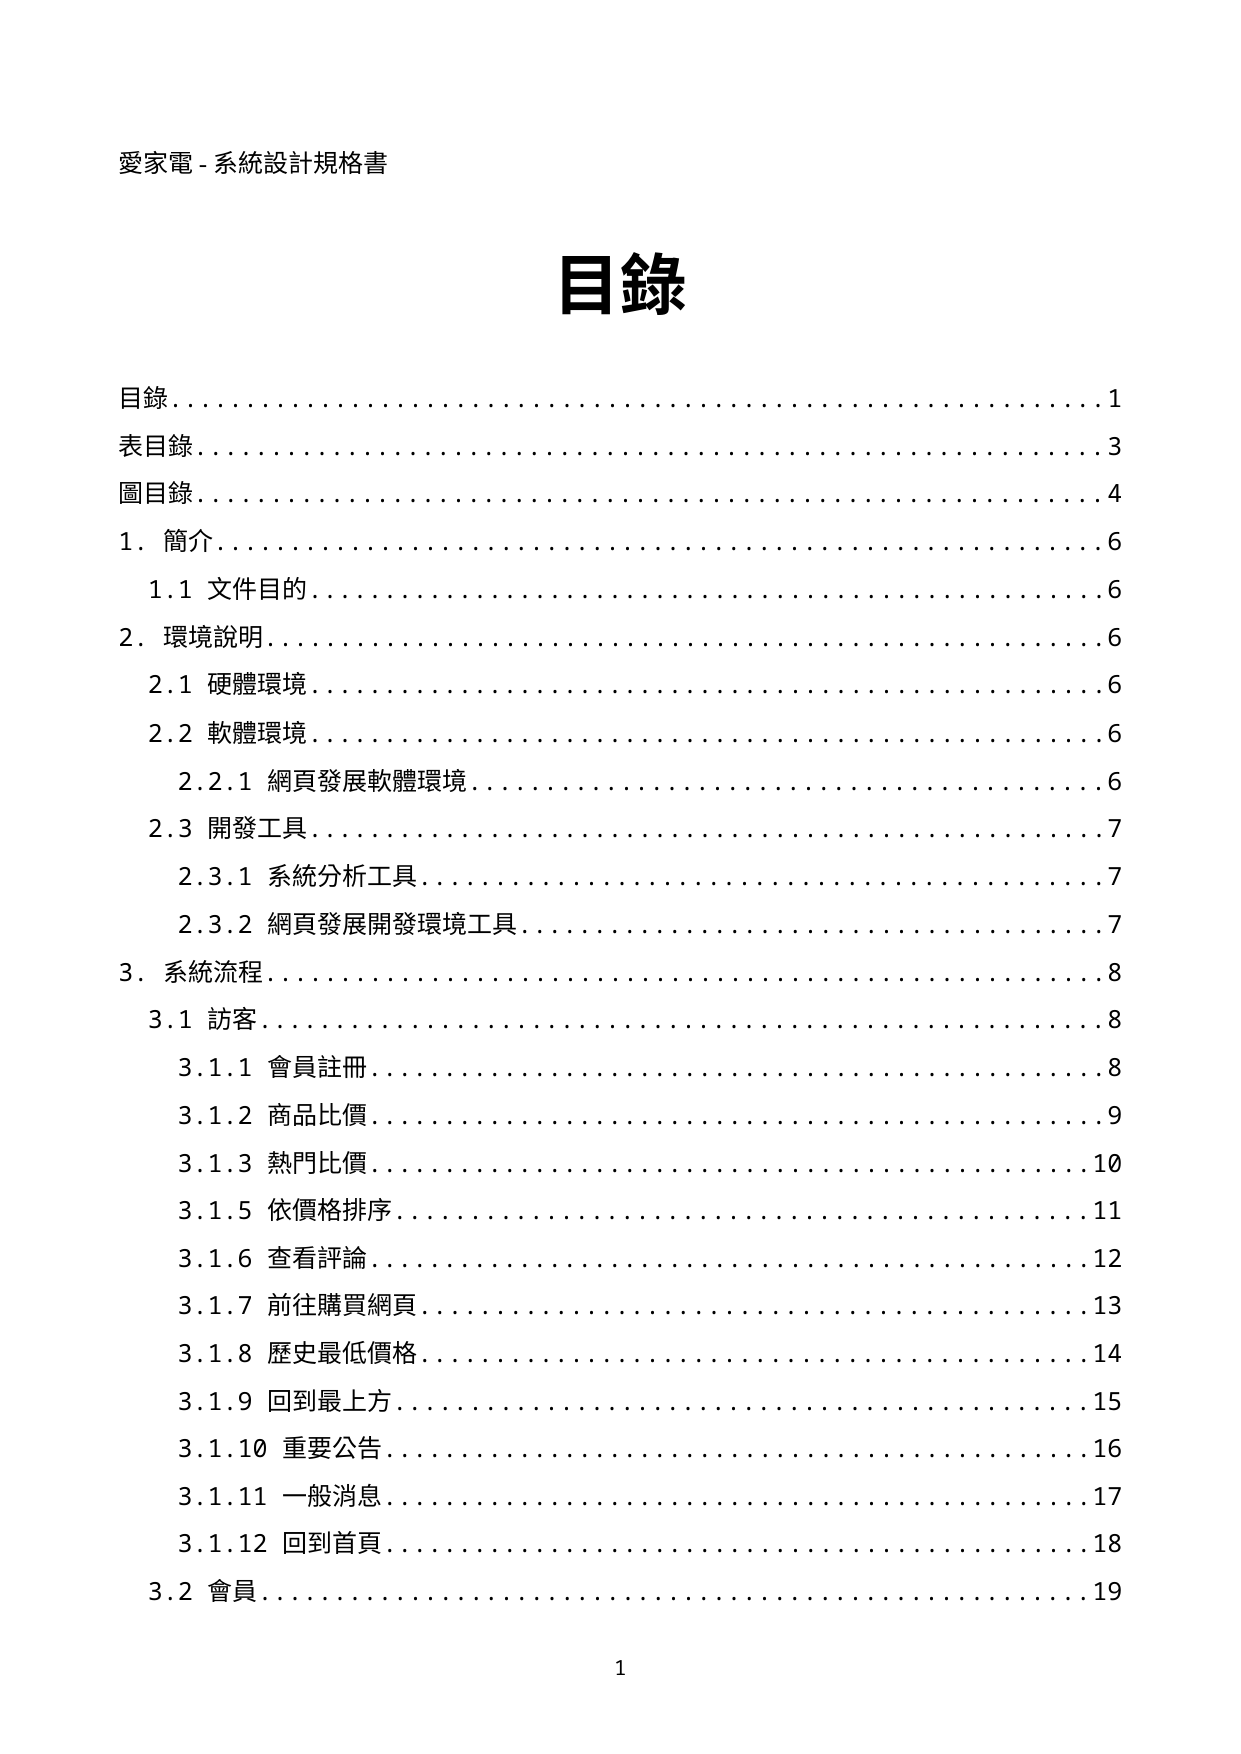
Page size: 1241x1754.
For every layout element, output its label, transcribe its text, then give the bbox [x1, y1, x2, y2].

text 3.1.1 會員註冊 8 [177, 1048, 1122, 1084]
text 2.3 開發工具 7 [148, 809, 1122, 845]
text 3.1.12 回到首頁 18 [177, 1524, 1122, 1560]
subtitle 目錄 [118, 232, 1122, 329]
text 2.3.2 網頁發展開發環境工具 7 [177, 904, 1122, 941]
text 2.2 軟體環境 6 [148, 713, 1122, 749]
text 2. 環境說明 6 [118, 617, 1122, 653]
text 2.3.1 系統分析工具 7 [177, 857, 1122, 893]
text 3.1.3 熱門比價 10 [177, 1143, 1122, 1179]
text 3.2 會員 19 [148, 1571, 1122, 1608]
text 3.1.5 依價格排序 11 [177, 1191, 1122, 1227]
text 3.1.6 查看評論 12 [177, 1238, 1122, 1274]
text 3.1.7 前往購買網頁 13 [177, 1286, 1122, 1322]
text 1.1 文件目的 6 [148, 569, 1122, 605]
text 3.1.10 重要公告 16 [177, 1429, 1122, 1465]
text 3.1 訪客 8 [148, 1000, 1122, 1036]
text 3.1.9 回到最上方 15 [177, 1381, 1122, 1417]
text 圖目錄 4 [118, 474, 1122, 510]
text 3.1.8 歷史最低價格 14 [177, 1333, 1122, 1370]
text 2.1 硬體環境 6 [148, 665, 1122, 701]
text 表目錄 3 [118, 426, 1122, 463]
text 3. 系統流程 8 [118, 952, 1122, 988]
text 1. 簡介 6 [118, 522, 1122, 558]
text 3.1.2 商品比價 9 [177, 1095, 1122, 1132]
text 3.1.11 一般消息 17 [177, 1476, 1122, 1512]
text 2.2.1 網頁發展軟體環境 6 [177, 761, 1122, 797]
text 目錄 1 [118, 379, 1122, 415]
